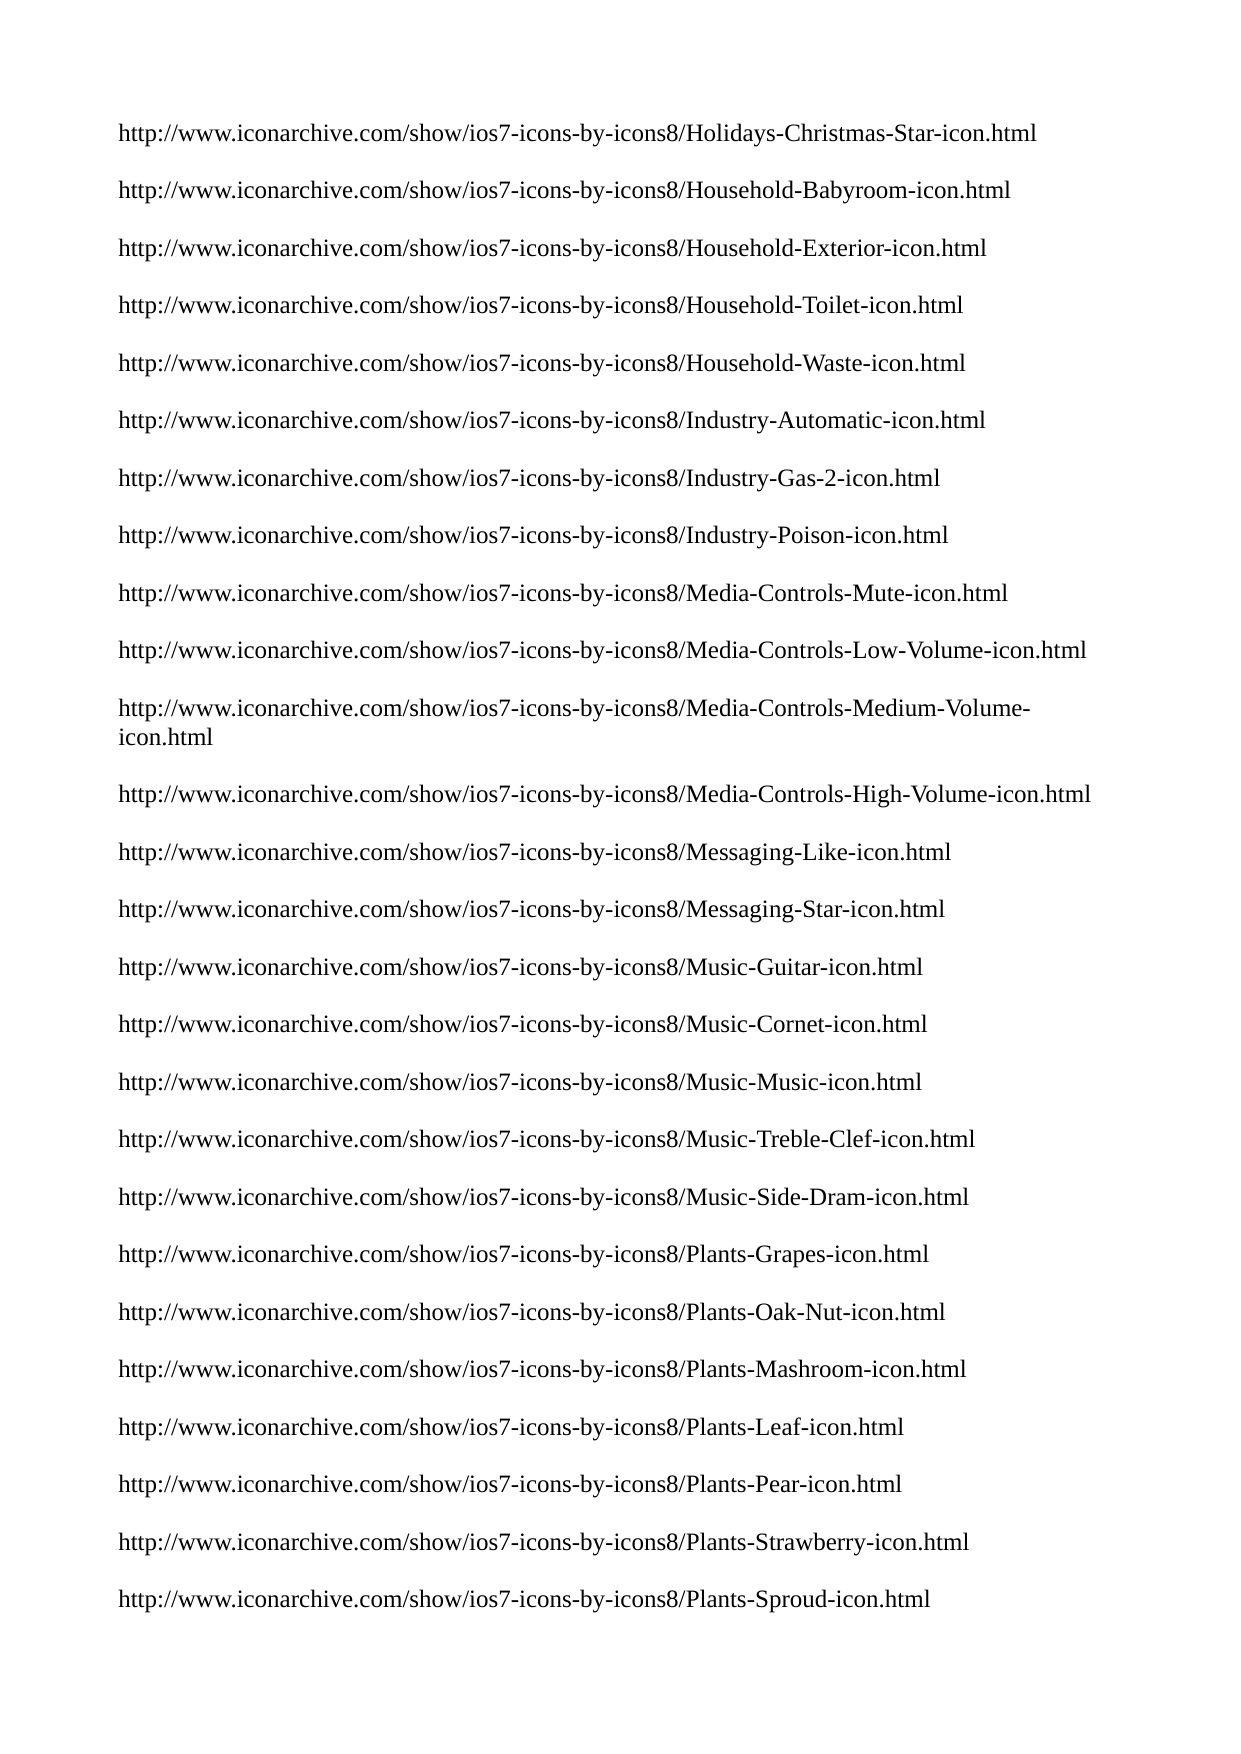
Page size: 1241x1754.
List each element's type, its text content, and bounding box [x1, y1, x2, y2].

text http://www.iconarchive.com/show/ios7-icons-by-icons8/Media-Controls-Low-Volume-icon.html [118, 636, 1122, 664]
text http://www.iconarchive.com/show/ios7-icons-by-icons8/Household-Waste-icon.html [118, 348, 1122, 377]
text http://www.iconarchive.com/show/ios7-icons-by-icons8/Plants-Strawberry-icon.html [118, 1527, 1122, 1556]
text http://www.iconarchive.com/show/ios7-icons-by-icons8/Plants-Leaf-icon.html [118, 1412, 1122, 1441]
text http://www.iconarchive.com/show/ios7-icons-by-icons8/Media-Controls-Medium-Volume-icon.html [118, 693, 1122, 751]
text http://www.iconarchive.com/show/ios7-icons-by-icons8/Household-Toilet-icon.html [118, 291, 1122, 319]
text http://www.iconarchive.com/show/ios7-icons-by-icons8/Music-Side-Dram-icon.html [118, 1182, 1122, 1211]
text http://www.iconarchive.com/show/ios7-icons-by-icons8/Plants-Mashroom-icon.html [118, 1354, 1122, 1383]
text http://www.iconarchive.com/show/ios7-icons-by-icons8/Music-Guitar-icon.html [118, 952, 1122, 981]
text http://www.iconarchive.com/show/ios7-icons-by-icons8/Plants-Oak-Nut-icon.html [118, 1297, 1122, 1326]
text http://www.iconarchive.com/show/ios7-icons-by-icons8/Music-Treble-Clef-icon.html [118, 1124, 1122, 1153]
text http://www.iconarchive.com/show/ios7-icons-by-icons8/Music-Cornet-icon.html [118, 1009, 1122, 1038]
text http://www.iconarchive.com/show/ios7-icons-by-icons8/Industry-Gas-2-icon.html [118, 463, 1122, 492]
text http://www.iconarchive.com/show/ios7-icons-by-icons8/Messaging-Like-icon.html [118, 837, 1122, 866]
text http://www.iconarchive.com/show/ios7-icons-by-icons8/Household-Babyroom-icon.html [118, 176, 1122, 204]
text http://www.iconarchive.com/show/ios7-icons-by-icons8/Household-Exterior-icon.html [118, 233, 1122, 262]
text http://www.iconarchive.com/show/ios7-icons-by-icons8/Media-Controls-High-Volume-icon.html [118, 779, 1122, 808]
text http://www.iconarchive.com/show/ios7-icons-by-icons8/Plants-Sproud-icon.html [118, 1584, 1122, 1613]
text http://www.iconarchive.com/show/ios7-icons-by-icons8/Industry-Automatic-icon.html [118, 406, 1122, 434]
text http://www.iconarchive.com/show/ios7-icons-by-icons8/Industry-Poison-icon.html [118, 521, 1122, 549]
text http://www.iconarchive.com/show/ios7-icons-by-icons8/Media-Controls-Mute-icon.html [118, 578, 1122, 607]
text http://www.iconarchive.com/show/ios7-icons-by-icons8/Music-Music-icon.html [118, 1067, 1122, 1096]
text http://www.iconarchive.com/show/ios7-icons-by-icons8/Messaging-Star-icon.html [118, 894, 1122, 923]
text http://www.iconarchive.com/show/ios7-icons-by-icons8/Holidays-Christmas-Star-icon.html [118, 118, 1122, 147]
text http://www.iconarchive.com/show/ios7-icons-by-icons8/Plants-Grapes-icon.html [118, 1239, 1122, 1268]
text http://www.iconarchive.com/show/ios7-icons-by-icons8/Plants-Pear-icon.html [118, 1469, 1122, 1498]
